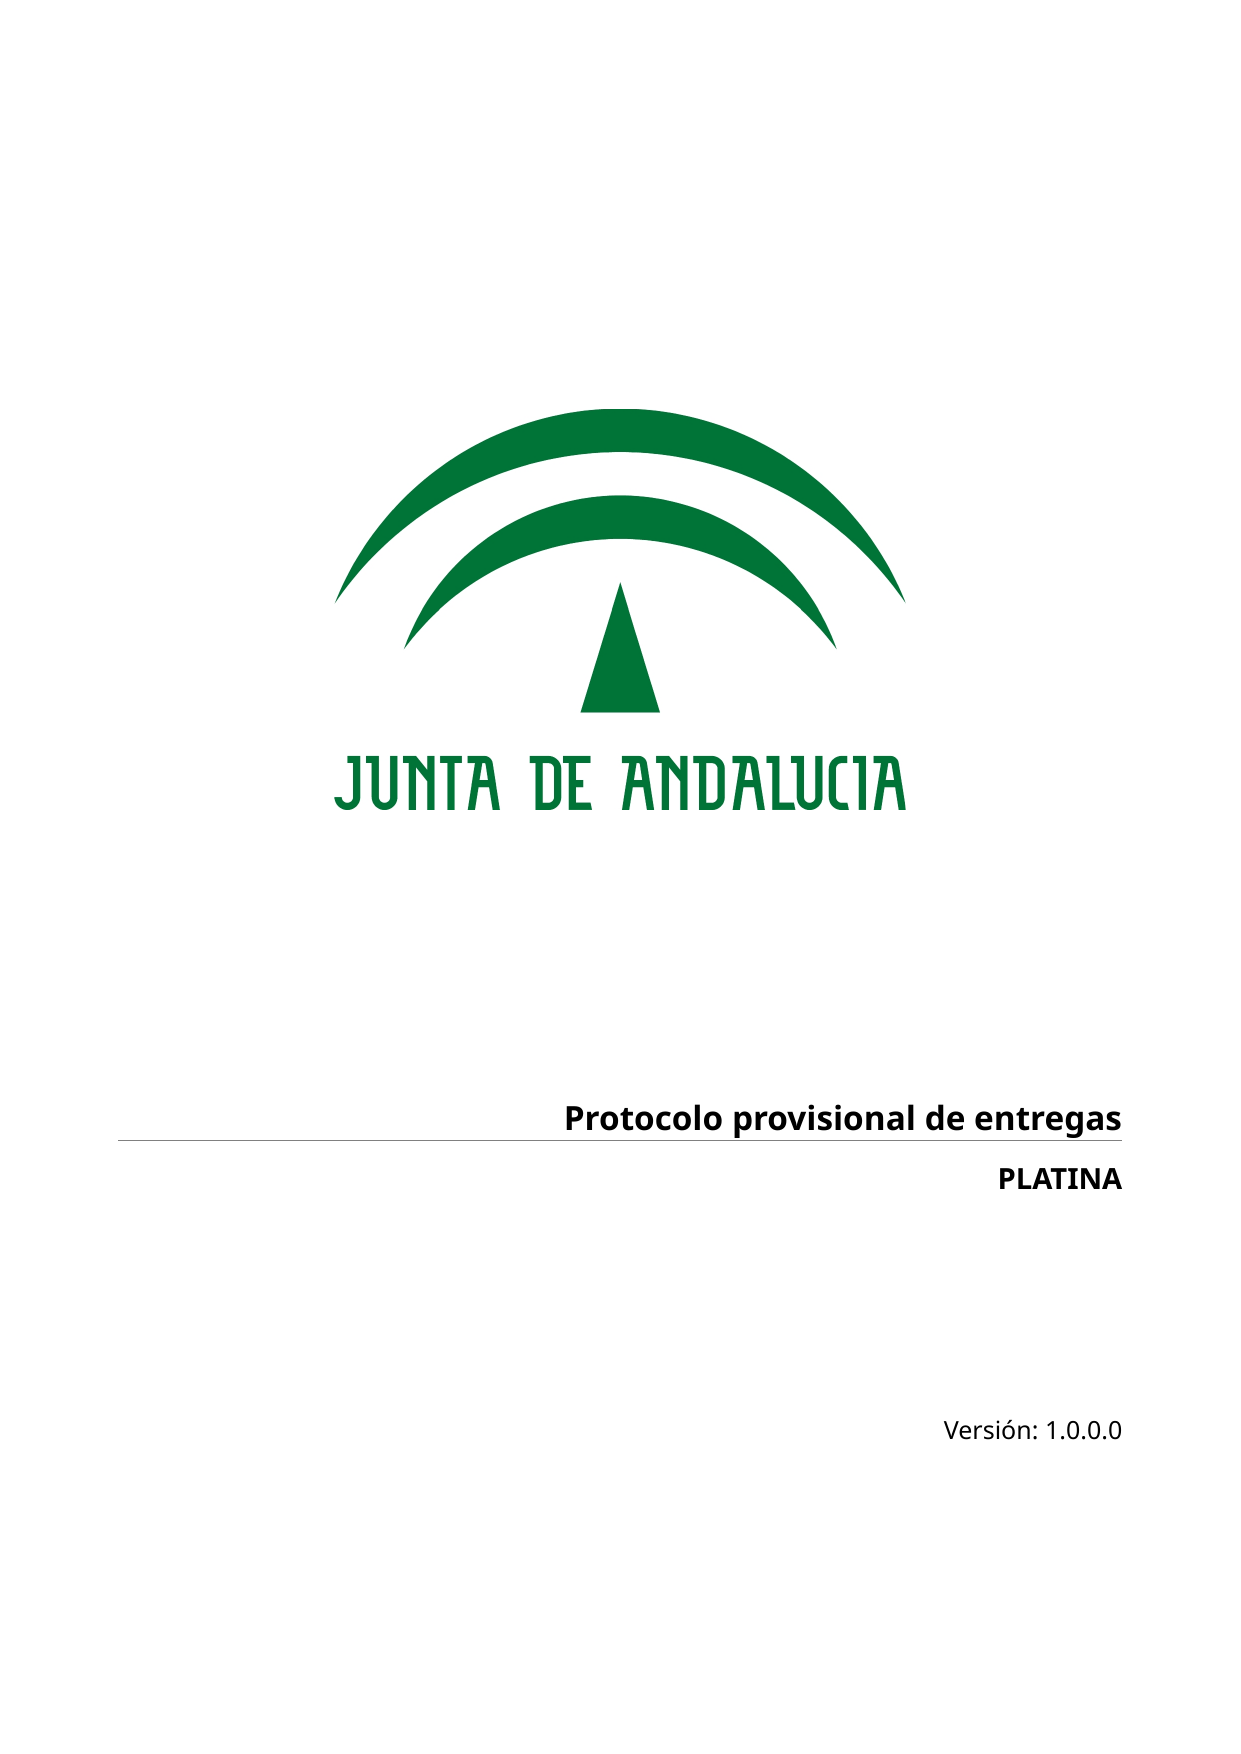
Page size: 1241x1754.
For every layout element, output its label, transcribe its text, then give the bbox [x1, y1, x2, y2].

text Protocolo provisional de entregas [118, 1094, 1122, 1140]
title PLATINA [118, 1158, 1122, 1198]
picture [334, 409, 906, 810]
text Versión: 1.0.0.0 [118, 1413, 1122, 1447]
